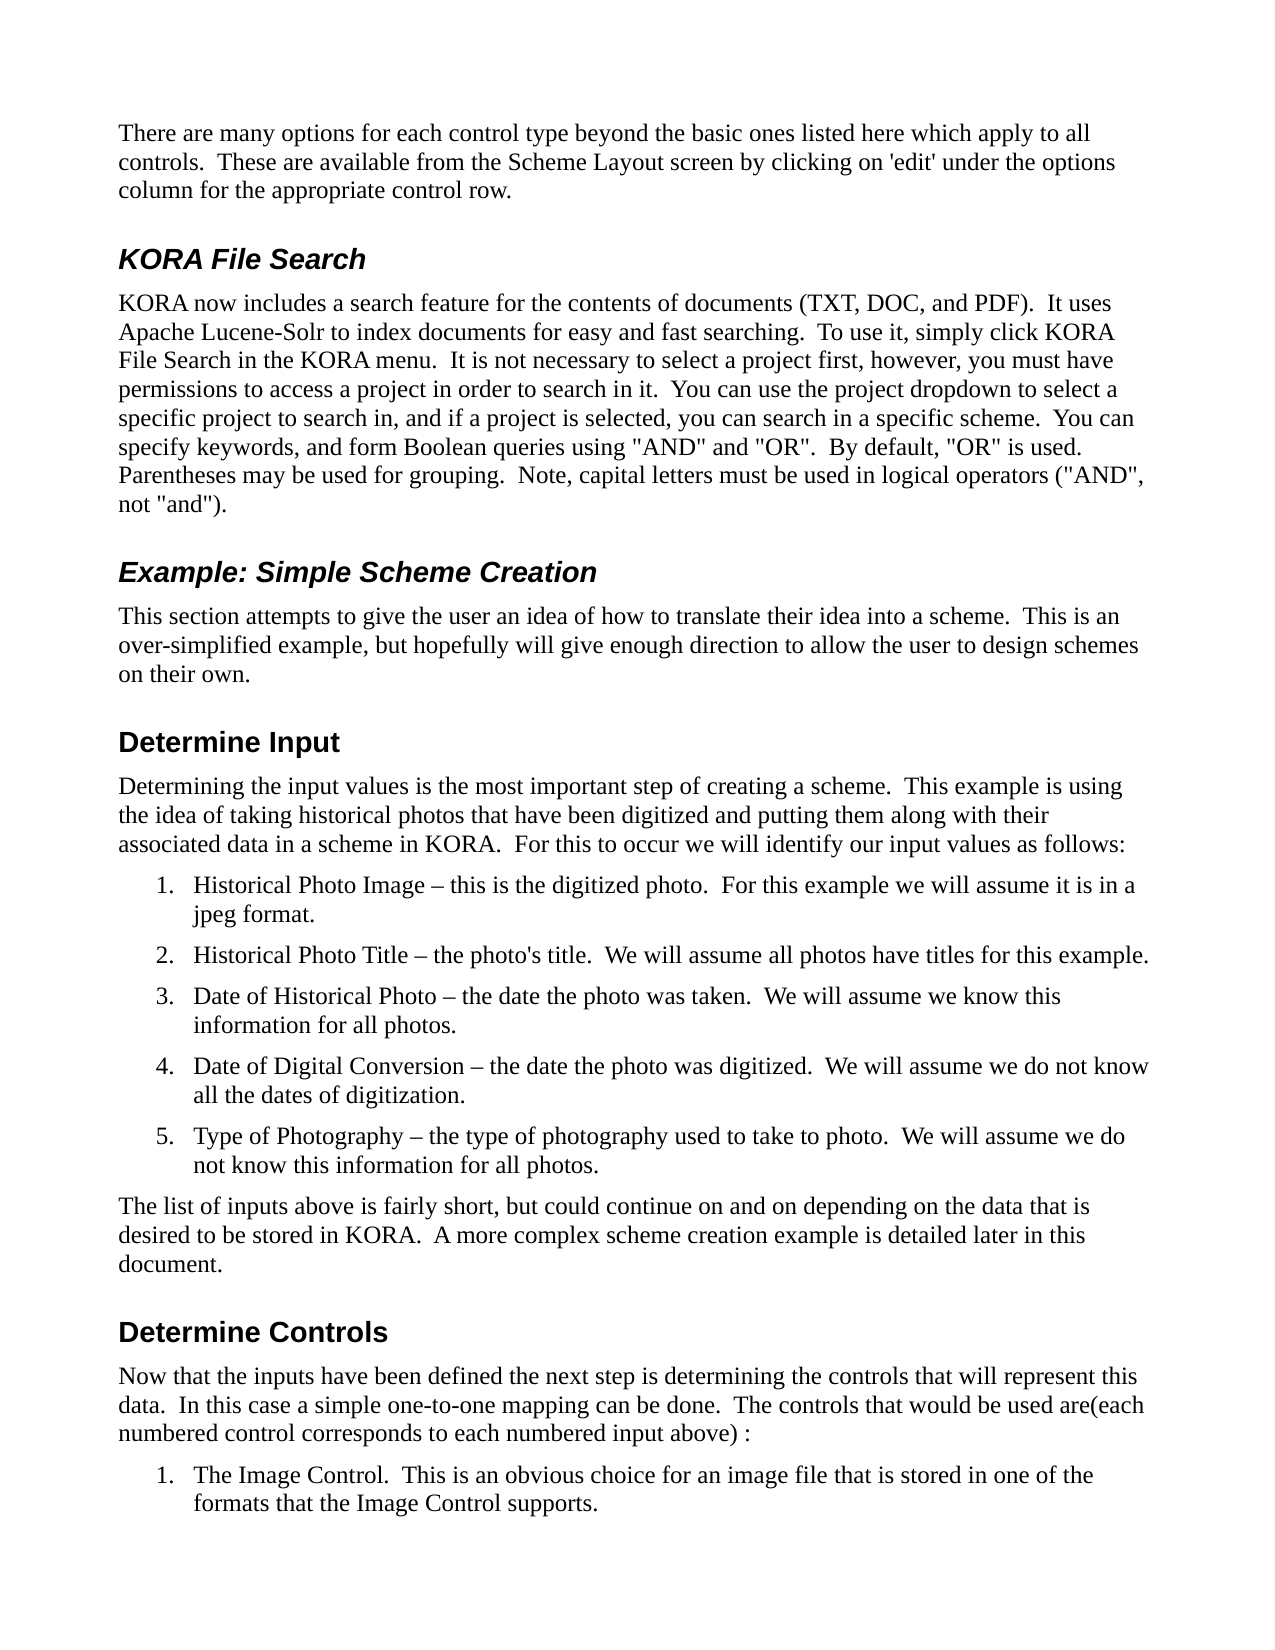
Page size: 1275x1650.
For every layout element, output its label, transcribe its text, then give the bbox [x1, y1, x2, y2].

text The list of inputs above is fairly short, but could continue on and on depending on the data that is desired to be stored in KORA. A more complex scheme creation example is detailed later in this document. [118, 1191, 1157, 1277]
list Date of Historical Photo – the date the photo was taken. We will assume we know this information for all photos. [156, 981, 1157, 1039]
subtitle Determine Input [118, 725, 1157, 759]
subtitle KORA File Search [118, 242, 1157, 275]
text Now that the inputs have been defined the next step is determining the controls that will represent this data. In this case a simple one-to-one mapping can be done. The controls that would be used are(each numbered control corresponds to each numbered input above) : [118, 1361, 1157, 1447]
text This section attempts to give the user an idea of how to translate their idea into a scheme. This is an over-simplified example, but hopefully will give enough direction to allow the user to design schemes on their own. [118, 601, 1157, 688]
list Type of Photography – the type of photography used to take to photo. We will assume we do not know this information for all photos. [156, 1121, 1157, 1179]
list Date of Digital Conversion – the date the photo was digitized. We will assume we do not know all the dates of digitization. [156, 1051, 1157, 1109]
subtitle Determine Controls [118, 1315, 1157, 1348]
text Determining the input values is the most important step of creating a scheme. This example is using the idea of taking historical photos that have been digitized and putting them along with their associated data in a scheme in KORA. For this to occur we will identify our input values as follows: [118, 771, 1157, 857]
list Historical Photo Image – this is the digitized photo. For this example we will assume it is in a jpeg format. [156, 870, 1157, 927]
list Historical Photo Title – the photo's title. We will assume all photos have titles for this example. [156, 940, 1157, 969]
text KORA now includes a search feature for the contents of documents (TXT, DOC, and PDF). It uses Apache Lucene-Solr to index documents for easy and fast searching. To use it, simply click KORA File Search in the KORA menu. It is not necessary to select a project first, however, you must have permissions to access a project in order to search in it. You can use the project dropdown to select a specific project to search in, and if a project is selected, you can search in a specific scheme. You can specify keywords, and form Boolean queries using "AND" and "OR". By default, "OR" is used. Parentheses may be used for grouping. Note, capital letters must be used in logical operators ("AND", not "and"). [118, 288, 1157, 518]
subtitle Example: Simple Scheme Creation [118, 555, 1157, 589]
list The Image Control. This is an obvious choice for an image file that is stored in one of the formats that the Image Control supports. [156, 1460, 1157, 1517]
text There are many options for each control type beyond the basic ones listed here which apply to all controls. These are available from the Scheme Layout screen by clicking on 'edit' under the options column for the appropriate control row. [118, 118, 1157, 204]
